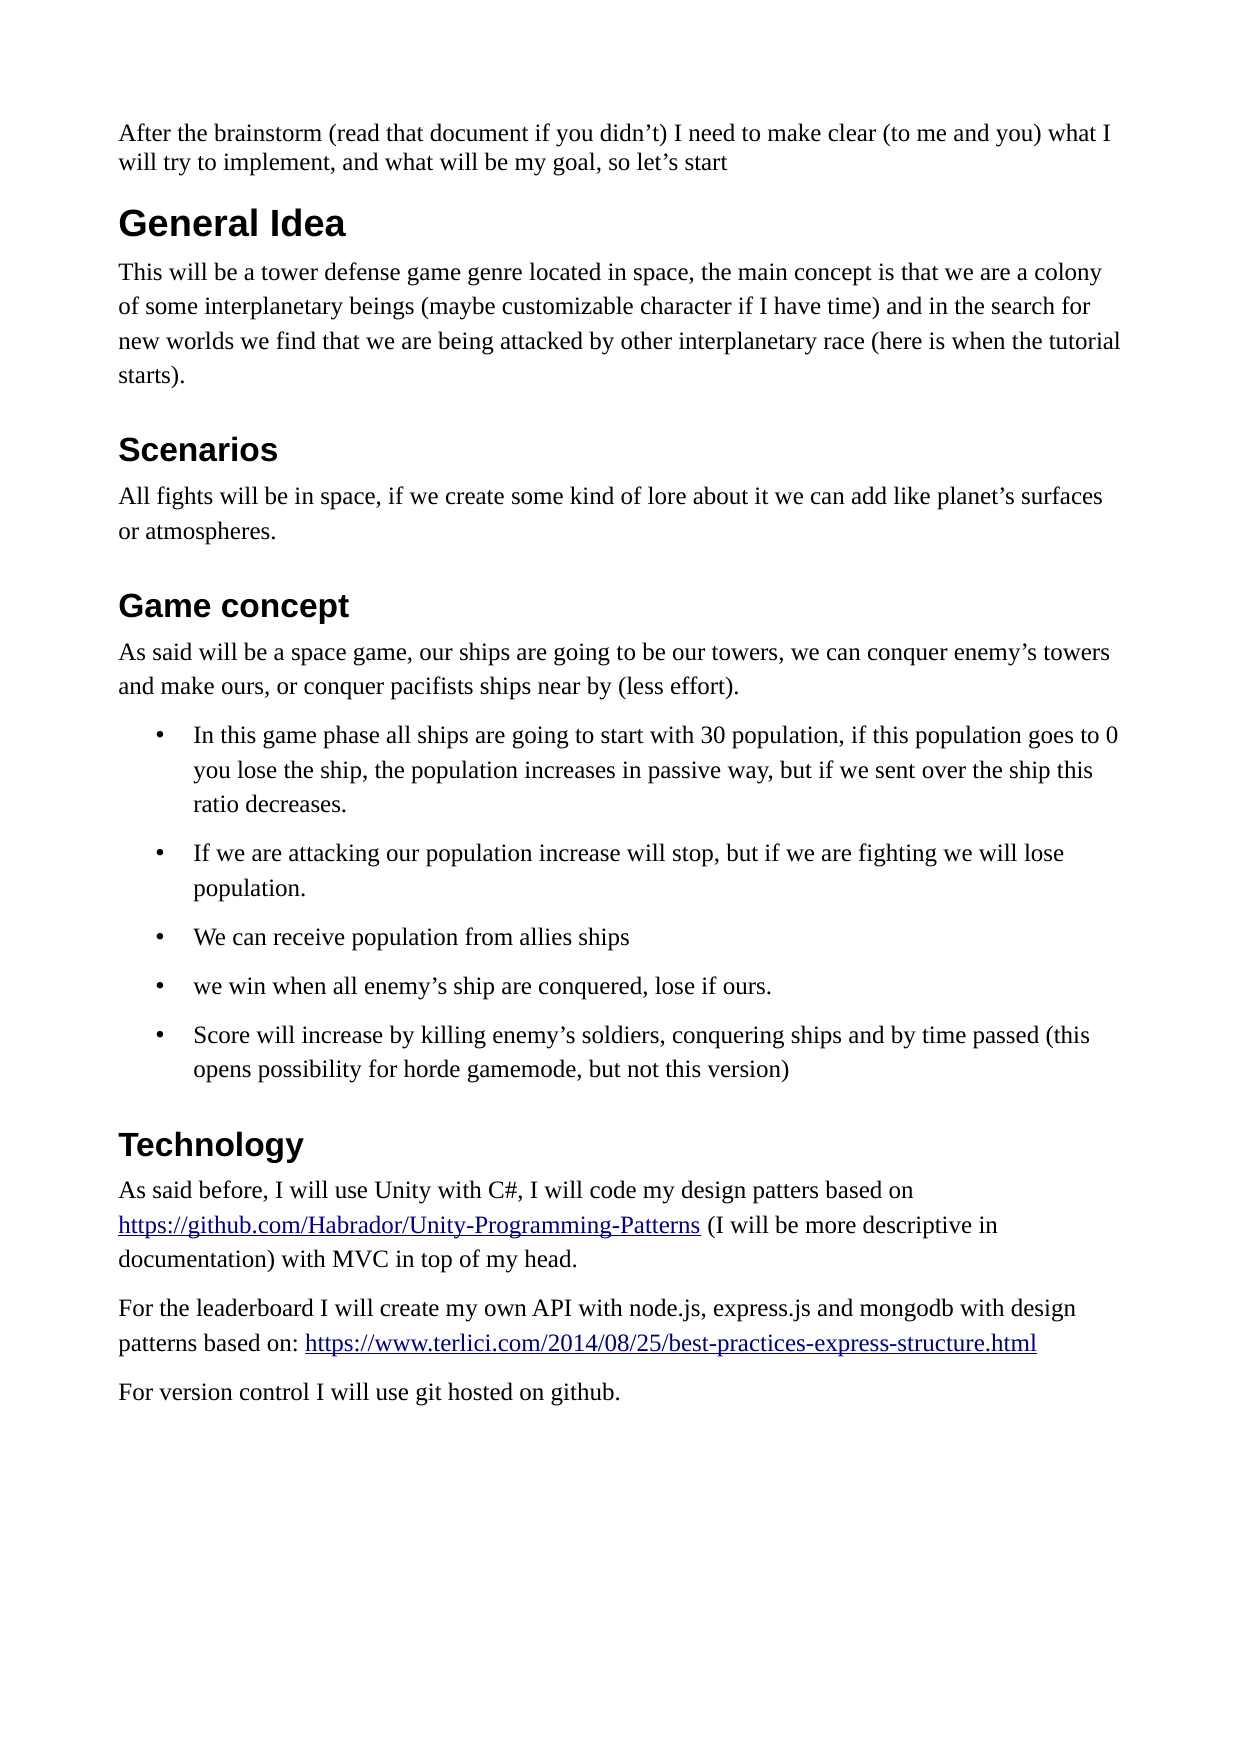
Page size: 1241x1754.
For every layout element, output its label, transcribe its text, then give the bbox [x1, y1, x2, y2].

text After the brainstorm (read that document if you didn’t) I need to make clear (to me and you) what I will try to implement, and what will be my goal, so let’s start [118, 118, 1122, 176]
list In this game phase all ships are going to start with 30 population, if this population goes to 0 you lose the ship, the population increases in passive way, but if we sent over the ship this ratio decreases. [156, 720, 1122, 818]
subtitle Game concept [118, 586, 1122, 624]
list we win when all enemy’s ship are conquered, lose if ours. [156, 971, 1122, 1000]
text As said will be a space game, our ships are going to be our towers, we can conquer enemy’s towers and make ours, or conquer pacifists ships near by (less effort). [118, 637, 1122, 700]
subtitle Technology [118, 1124, 1122, 1163]
list We can receive population from allies ships [156, 922, 1122, 951]
text As said before, I will use Unity with C#, I will code my design patters based on https://github.com/Habrador/Unity-Programming-Patterns (I will be more descriptive in documentation) with MVC in top of my head. [118, 1176, 1122, 1273]
subtitle Scenarios [118, 430, 1122, 469]
text This will be a tower defense game genre located in space, the main concept is that we are a colony of some interplanetary beings (maybe customizable character if I have time) and in the search for new worlds we find that we are being attacked by other interplanetary race (here is when the tutorial starts). [118, 257, 1122, 389]
text All fights will be in space, if we create some kind of lore about it we can add like planet’s surfaces or atmospheres. [118, 481, 1122, 544]
list If we are attacking our population increase will stop, but if we are fighting we will lose population. [156, 838, 1122, 902]
list Score will increase by killing enemy’s soldiers, conquering ships and by time passed (this opens possibility for horde gamemode, but not this version) [156, 1020, 1122, 1083]
subtitle General Idea [118, 201, 1122, 244]
text For the leaderboard I will create my own API with node.js, express.js and mongodb with design patterns based on: https://www.terlici.com/2014/08/25/best-practices-express-structure.html [118, 1293, 1122, 1357]
text For version control I will use git hosted on github. [118, 1377, 1122, 1406]
